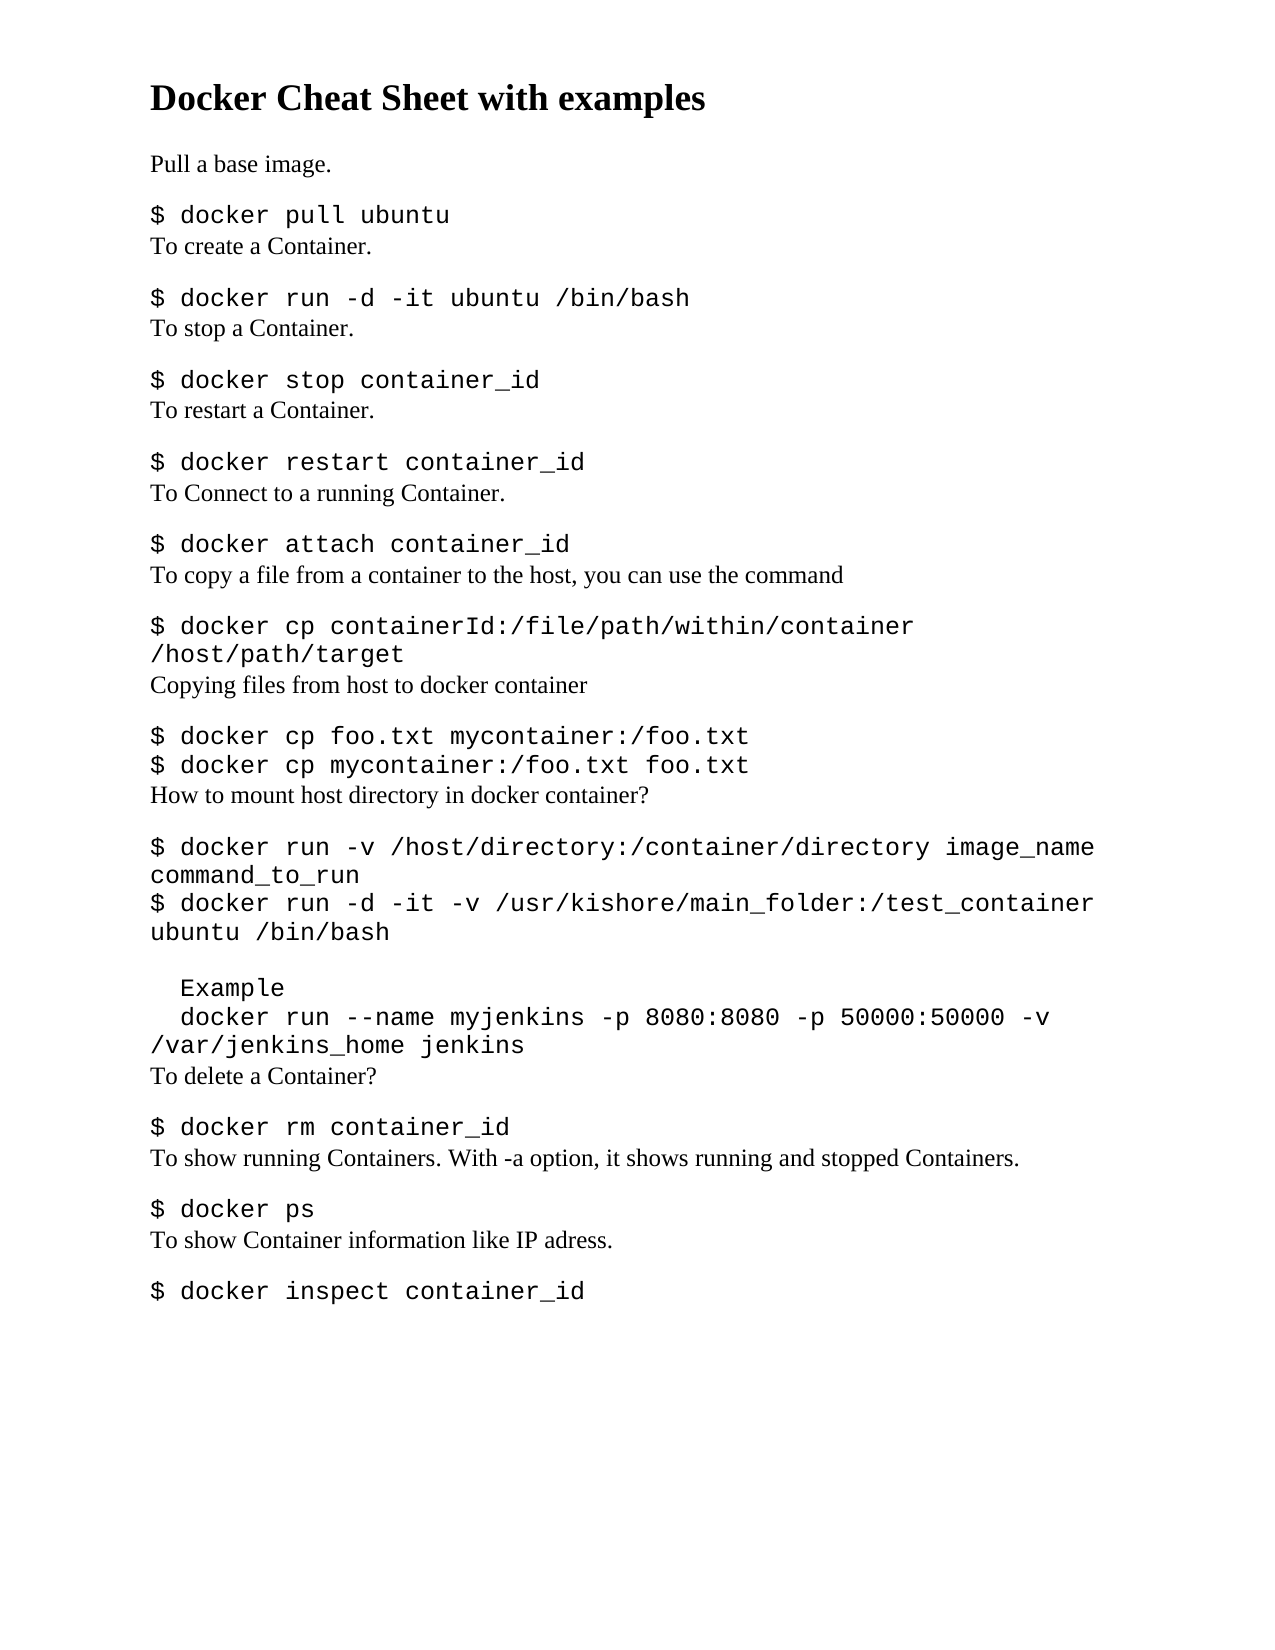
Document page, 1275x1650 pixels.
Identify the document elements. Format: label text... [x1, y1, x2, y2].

text How to mount host directory in docker container? [150, 781, 1125, 809]
text $ docker cp containerId:/file/path/within/container /host/path/target [150, 613, 1125, 670]
text $ docker pull ubuntu [150, 203, 1125, 231]
text $ docker cp foo.txt mycontainer:/foo.txt [150, 724, 1125, 752]
text To copy a file from a container to the host, you can use the command [150, 560, 1125, 588]
text To show running Containers. With -a option, it shows running and stopped Containers. [150, 1143, 1125, 1172]
text To Connect to a running Container. [150, 478, 1125, 506]
text docker run --name myjenkins -p 8080:8080 -p 50000:50000 -v /var/jenkins_home jenkins [150, 1004, 1125, 1061]
text To show Container information like IP adress. [150, 1225, 1125, 1254]
text Pull a base image. [150, 149, 1125, 178]
text $ docker run -v /host/directory:/container/directory image_name command_to_run [150, 834, 1125, 891]
text To create a Container. [150, 231, 1125, 260]
text $ docker restart container_id [150, 449, 1125, 478]
text $ docker attach container_id [150, 531, 1125, 560]
text Copying files from host to docker container [150, 670, 1125, 699]
text $ docker inspect container_id [150, 1279, 1125, 1307]
text $ docker stop container_id [150, 367, 1125, 396]
text $ docker rm container_id [150, 1115, 1125, 1143]
text $ docker ps [150, 1197, 1125, 1225]
text Docker Cheat Sheet with examples [150, 75, 1125, 118]
text $ docker cp mycontainer:/foo.txt foo.txt [150, 752, 1125, 781]
text $ docker run -d -it ubuntu /bin/bash [150, 285, 1125, 313]
text Example [150, 976, 1125, 1004]
text $ docker run -d -it -v /usr/kishore/main_folder:/test_container ubuntu /bin/bash [150, 891, 1125, 948]
text To delete a Container? [150, 1061, 1125, 1090]
text To stop a Container. [150, 313, 1125, 342]
text To restart a Container. [150, 396, 1125, 424]
